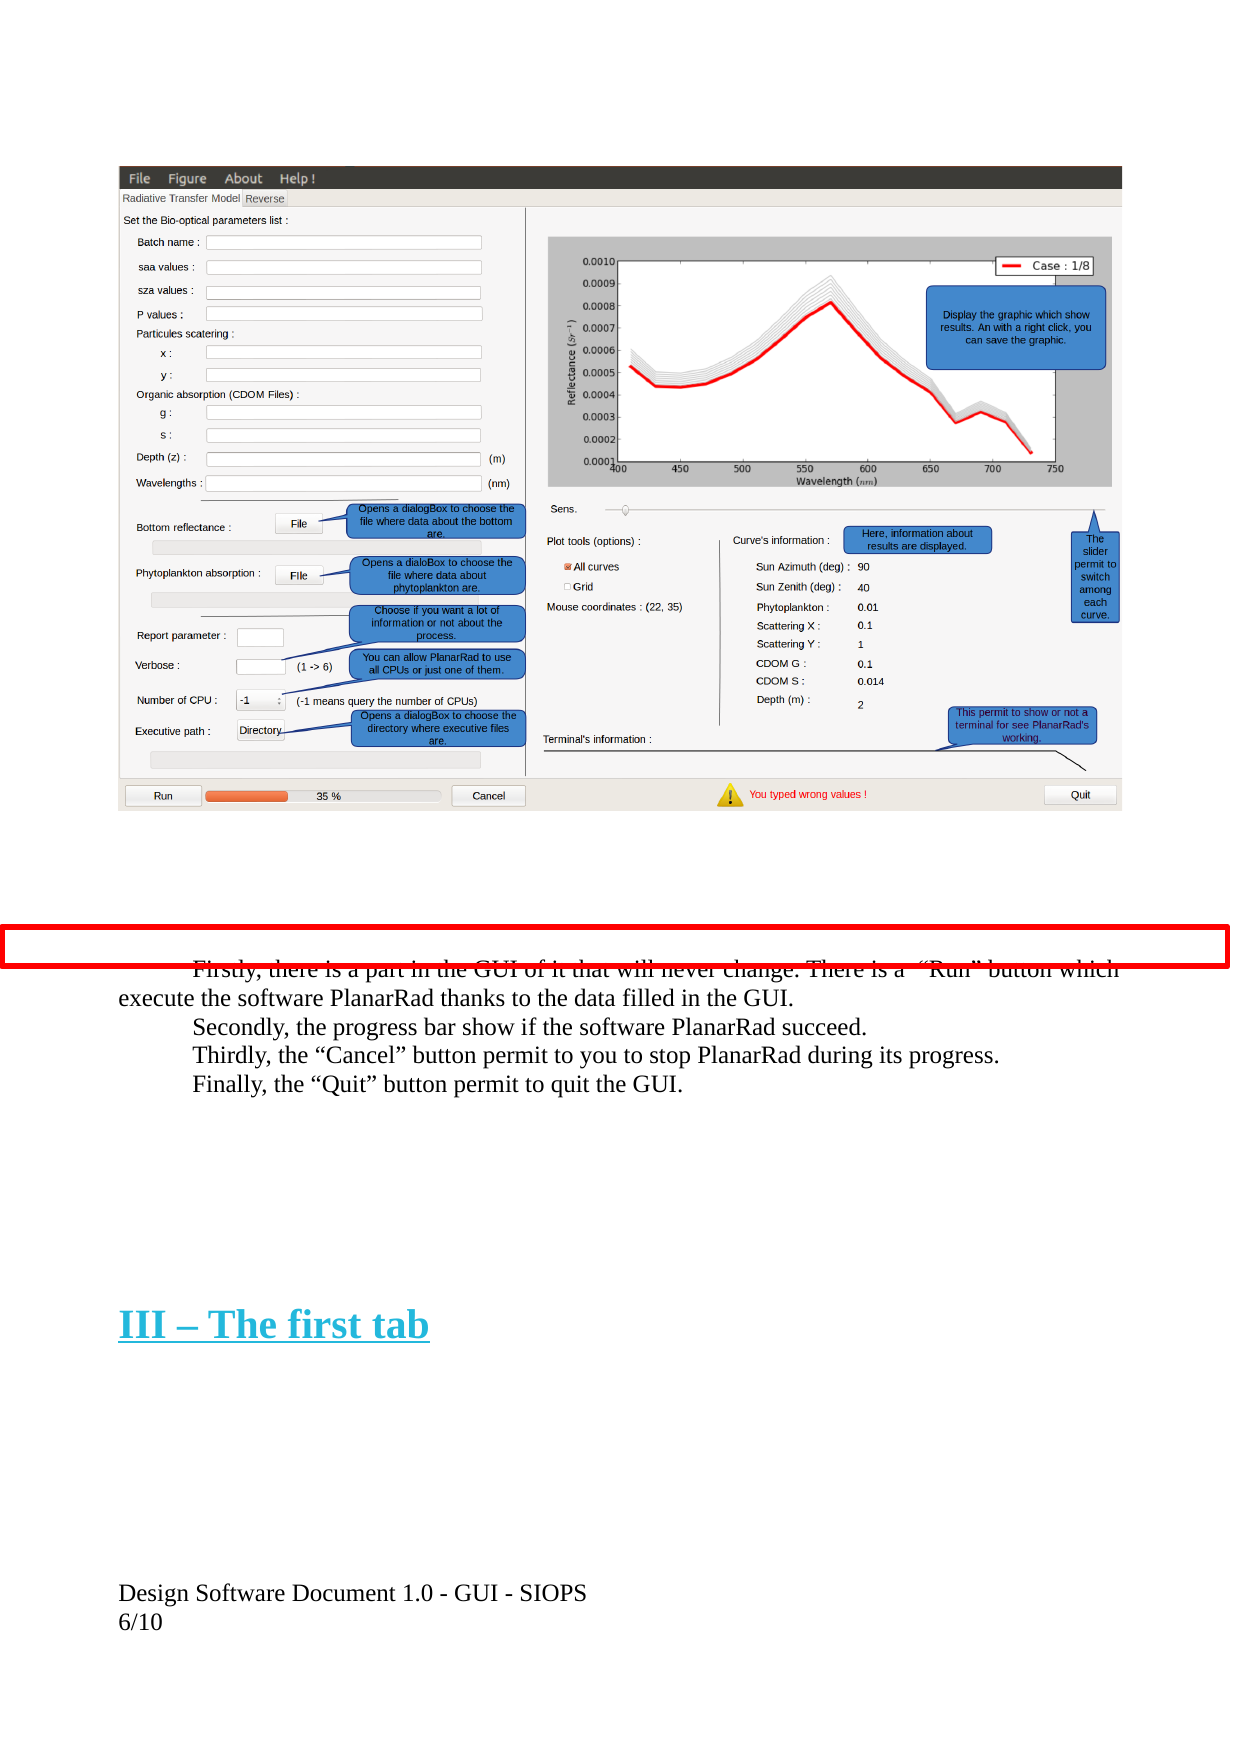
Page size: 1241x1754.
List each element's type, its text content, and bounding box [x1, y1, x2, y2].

picture [118, 166, 1123, 811]
title III – The first tab [118, 1299, 1122, 1347]
text Secondly, the progress bar show if the software PlanarRad succeed. [118, 1012, 1122, 1041]
text Firstly, there is a part in the GUI of it that will never change. There is a “Run” button which execute the software PlanarRad thanks to the data filled in the GUI. [118, 954, 1122, 963]
text Thirdly, the “Cancel” button permit to you to stop PlanarRad during its progress. [118, 1041, 1122, 1069]
text Finally, the “Quit” button permit to quit the GUI. [118, 1069, 1122, 1098]
text Firstly, there is a part in the GUI of it that will never change. There is a “Run” button which execute the software PlanarRad thanks to the data filled in the GUI. [118, 969, 1122, 1012]
